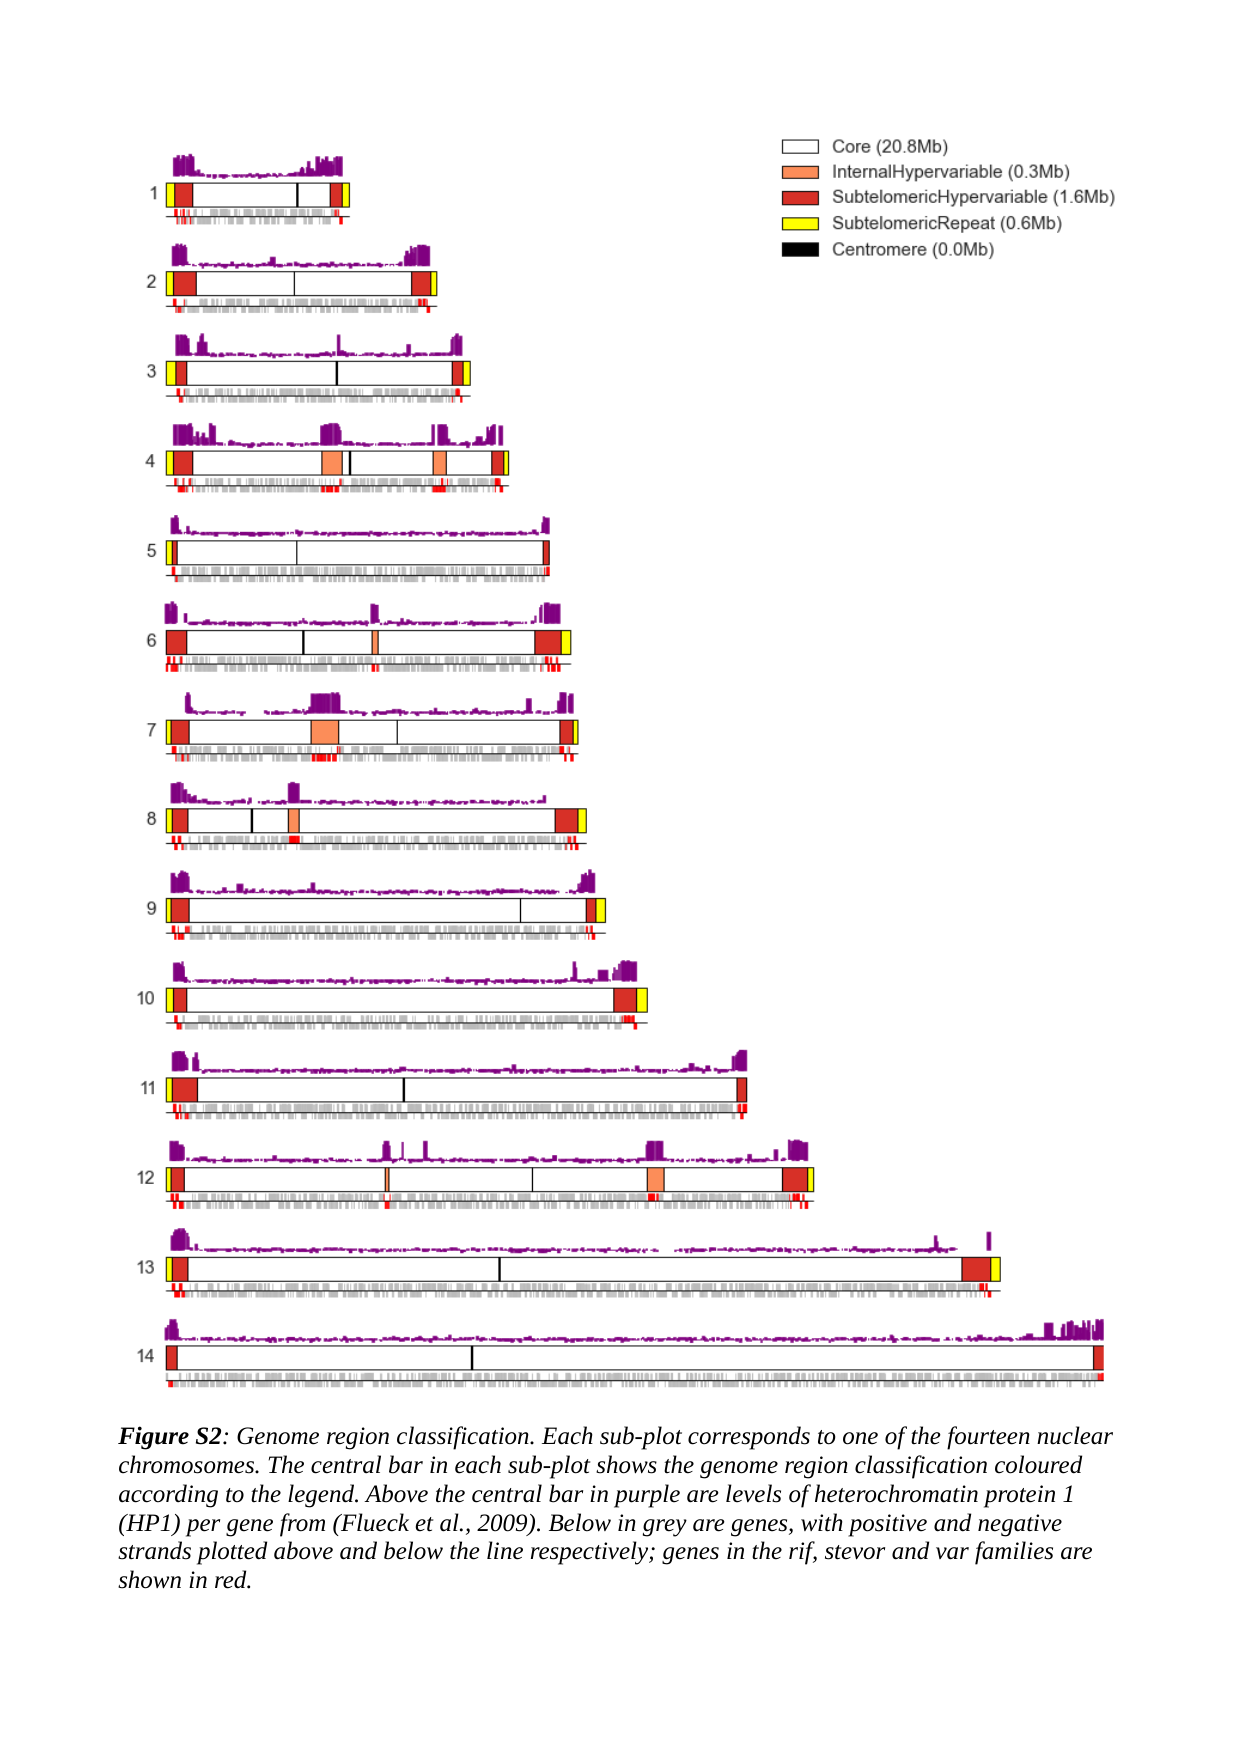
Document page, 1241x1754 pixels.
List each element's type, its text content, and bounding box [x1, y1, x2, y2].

text Figure S2: Genome region classification. Each sub-plot corresponds to one of the fourteen nuclear chromosomes. The central bar in each sub-plot shows the genome region classification coloured according to the legend. Above the central bar in purple are levels of heterochromatin protein 1 (HP1) per gene from (Flueck et al., 2009)⁠. Below in grey are genes, with positive and negative strands plotted above and below the line respectively; genes in the rif, stevor and var families are shown in red. [118, 1422, 1122, 1594]
picture [118, 130, 1123, 1422]
